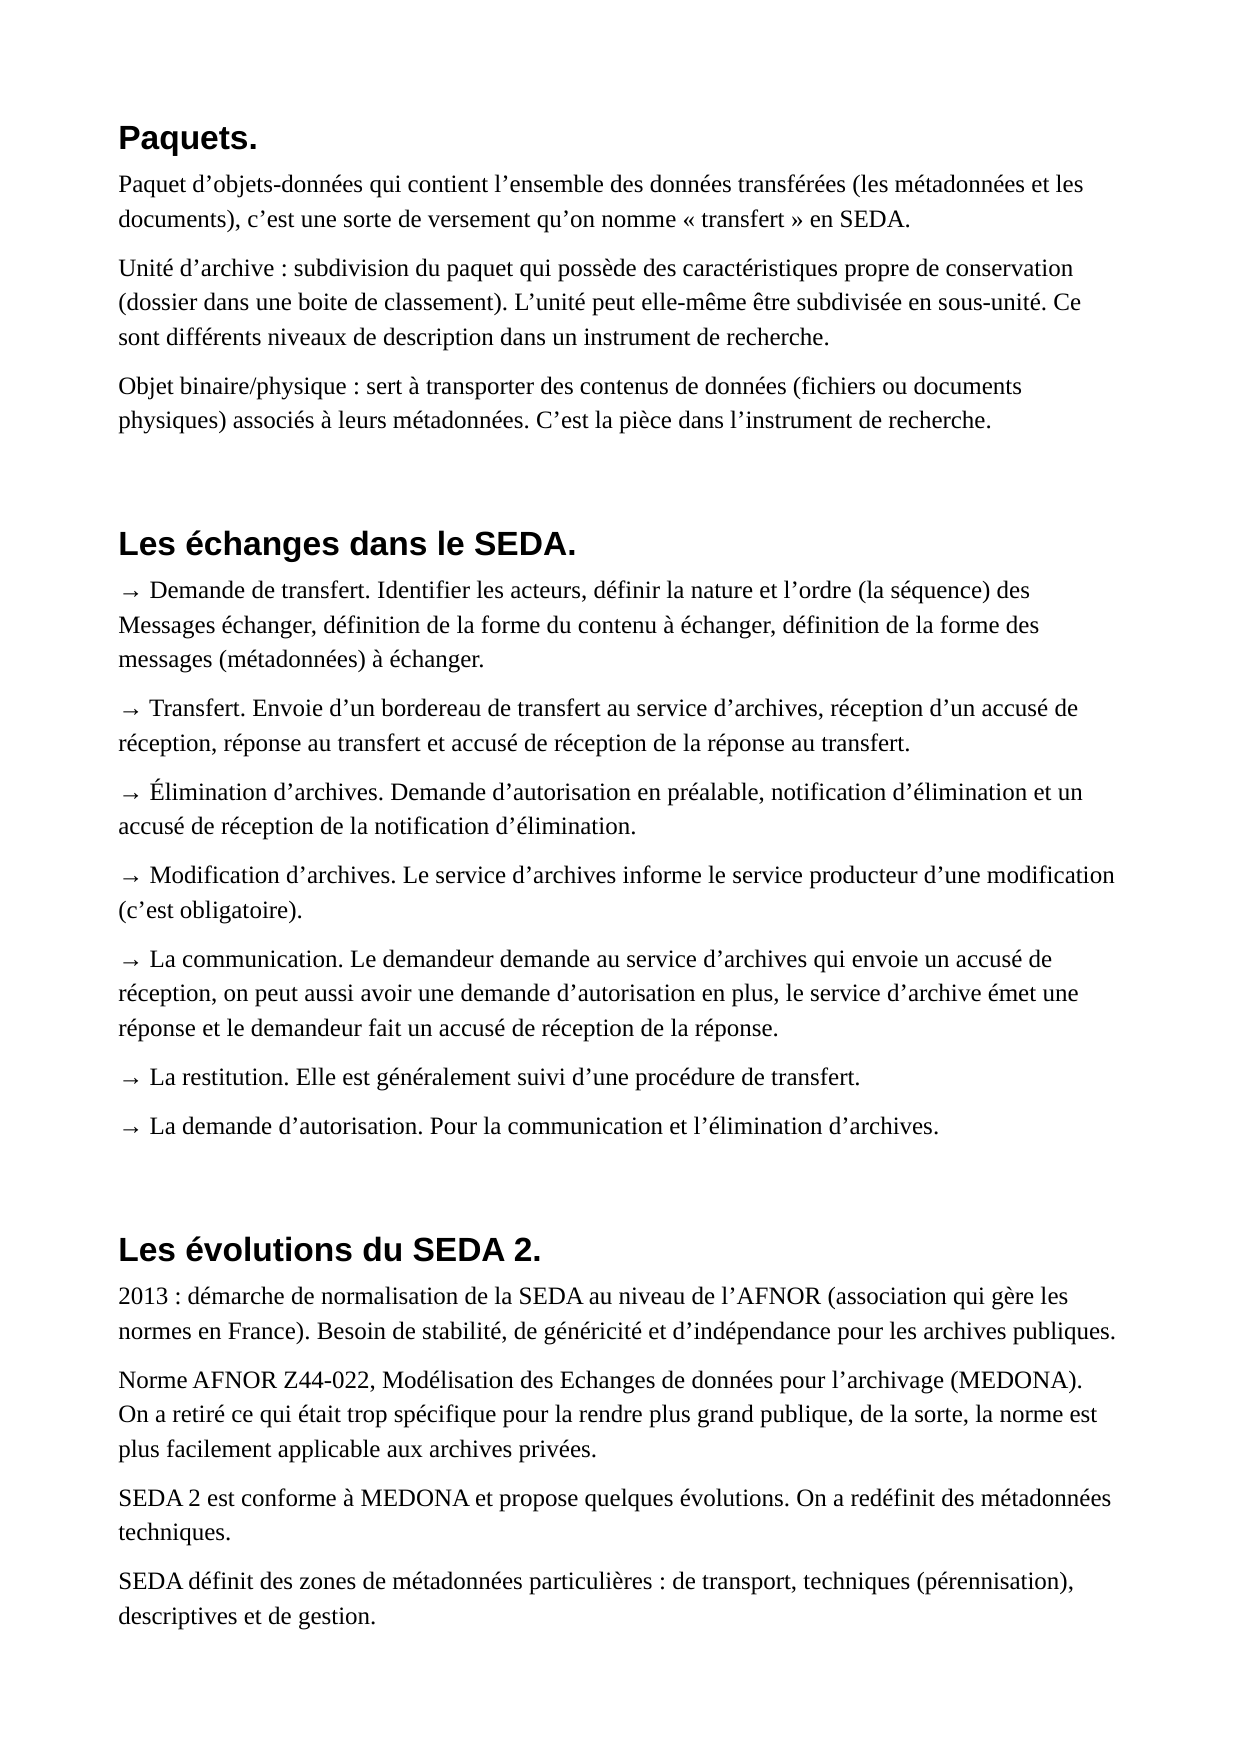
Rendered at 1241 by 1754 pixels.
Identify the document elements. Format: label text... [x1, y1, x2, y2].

subtitle Paquets. [118, 118, 1122, 157]
text Norme AFNOR Z44-022, Modélisation des Echanges de données pour l’archivage (MEDONA). On a retiré ce qui était trop spécifique pour la rendre plus grand publique, de la sorte, la norme est plus facilement applicable aux archives privées. [118, 1365, 1122, 1462]
text Objet binaire/physique : sert à transporter des contenus de données (fichiers ou documents physiques) associés à leurs métadonnées. C’est la pièce dans l’instrument de recherche. [118, 371, 1122, 434]
text 2013 : démarche de normalisation de la SEDA au niveau de l’AFNOR (association qui gère les normes en France). Besoin de stabilité, de généricité et d’indépendance pour les archives publiques. [118, 1281, 1122, 1344]
text → Élimination d’archives. Demande d’autorisation en préalable, notification d’élimination et un accusé de réception de la notification d’élimination. [118, 777, 1122, 840]
text Unité d’archive : subdivision du paquet qui possède des caractéristiques propre de conservation (dossier dans une boite de classement). L’unité peut elle-même être subdivisée en sous-unité. Ce sont différents niveaux de description dans un instrument de recherche. [118, 253, 1122, 351]
text SEDA 2 est conforme à MEDONA et propose quelques évolutions. On a redéfinit des métadonnées techniques. [118, 1483, 1122, 1546]
text → Demande de transfert. Identifier les acteurs, définir la nature et l’ordre (la séquence) des Messages échanger, définition de la forme du contenu à échanger, définition de la forme des messages (métadonnées) à échanger. [118, 575, 1122, 673]
text → Transfert. Envoie d’un bordereau de transfert au service d’archives, réception d’un accusé de réception, réponse au transfert et accusé de réception de la réponse au transfert. [118, 693, 1122, 757]
text → La demande d’autorisation. Pour la communication et l’élimination d’archives. [118, 1111, 1122, 1140]
text → La communication. Le demandeur demande au service d’archives qui envoie un accusé de réception, on peut aussi avoir une demande d’autorisation en plus, le service d’archive émet une réponse et le demandeur fait un accusé de réception de la réponse. [118, 944, 1122, 1042]
text Paquet d’objets-données qui contient l’ensemble des données transférées (les métadonnées et les documents), c’est une sorte de versement qu’on nomme « transfert » en SEDA. [118, 169, 1122, 232]
text → La restitution. Elle est généralement suivi d’une procédure de transfert. [118, 1062, 1122, 1091]
text SEDA définit des zones de métadonnées particulières : de transport, techniques (pérennisation), descriptives et de gestion. [118, 1566, 1122, 1629]
subtitle Les évolutions du SEDA 2. [118, 1230, 1122, 1269]
subtitle Les échanges dans le SEDA. [118, 524, 1122, 563]
text → Modification d’archives. Le service d’archives informe le service producteur d’une modification (c’est obligatoire). [118, 861, 1122, 924]
